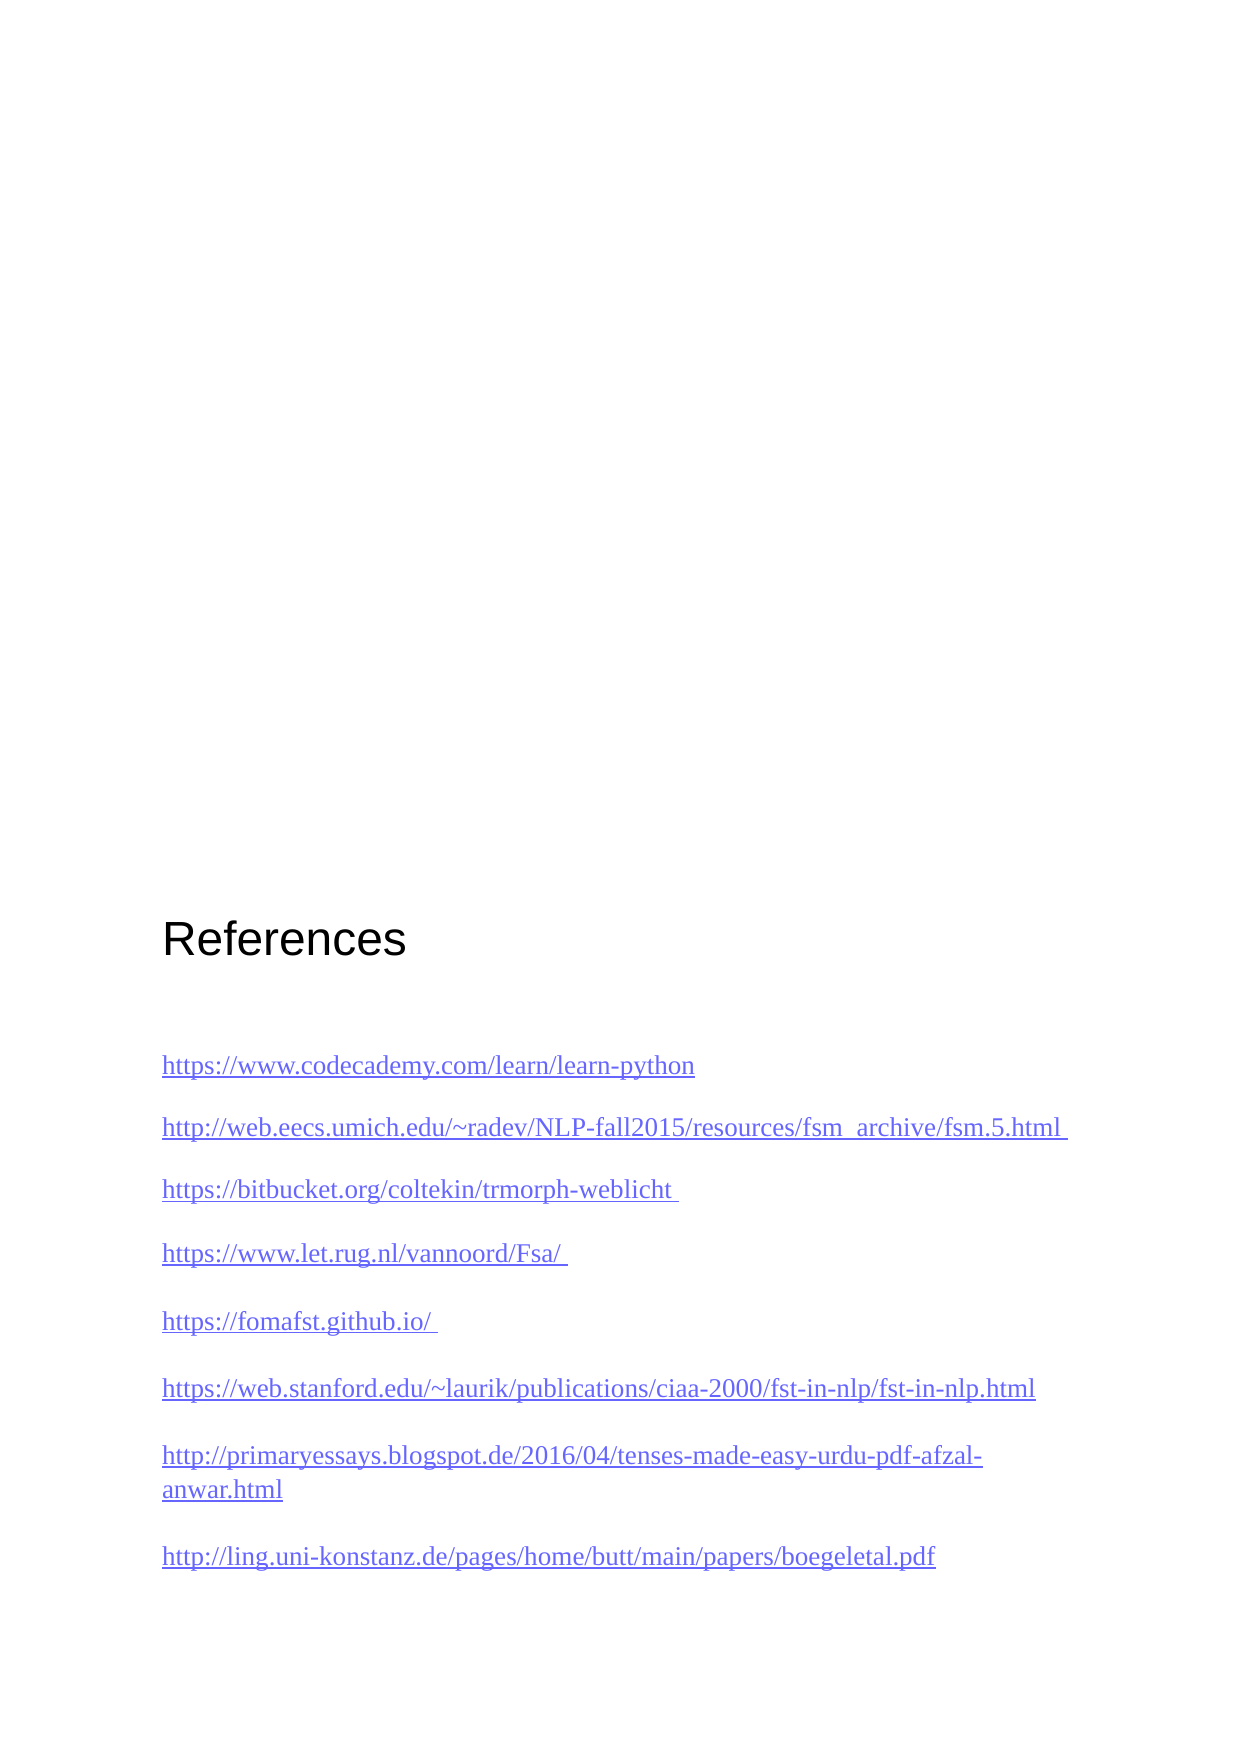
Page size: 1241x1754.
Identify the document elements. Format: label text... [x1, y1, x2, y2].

text https://web.stanford.edu/~laurik/publications/ciaa-2000/fst-in-nlp/fst-in-nlp.html [162, 1370, 1078, 1404]
text https://www.codecademy.com/learn/learn-python [162, 1049, 1078, 1080]
text https://www.let.rug.nl/vannoord/Fsa/ [162, 1236, 1078, 1269]
text http://web.eecs.umich.edu/~radev/NLP-fall2015/resources/fsm_archive/fsm.5.html [162, 1111, 1078, 1142]
text https://fomafst.github.io/ [162, 1303, 1078, 1337]
text http://ling.uni-konstanz.de/pages/home/butt/main/papers/boegeletal.pdf [162, 1539, 1078, 1572]
text References [162, 910, 1078, 965]
text http://primaryessays.blogspot.de/2016/04/tenses-made-easy-urdu-pdf-afzal-anwar.html [162, 1438, 1078, 1505]
text https://bitbucket.org/coltekin/trmorph-weblicht [162, 1173, 1078, 1205]
